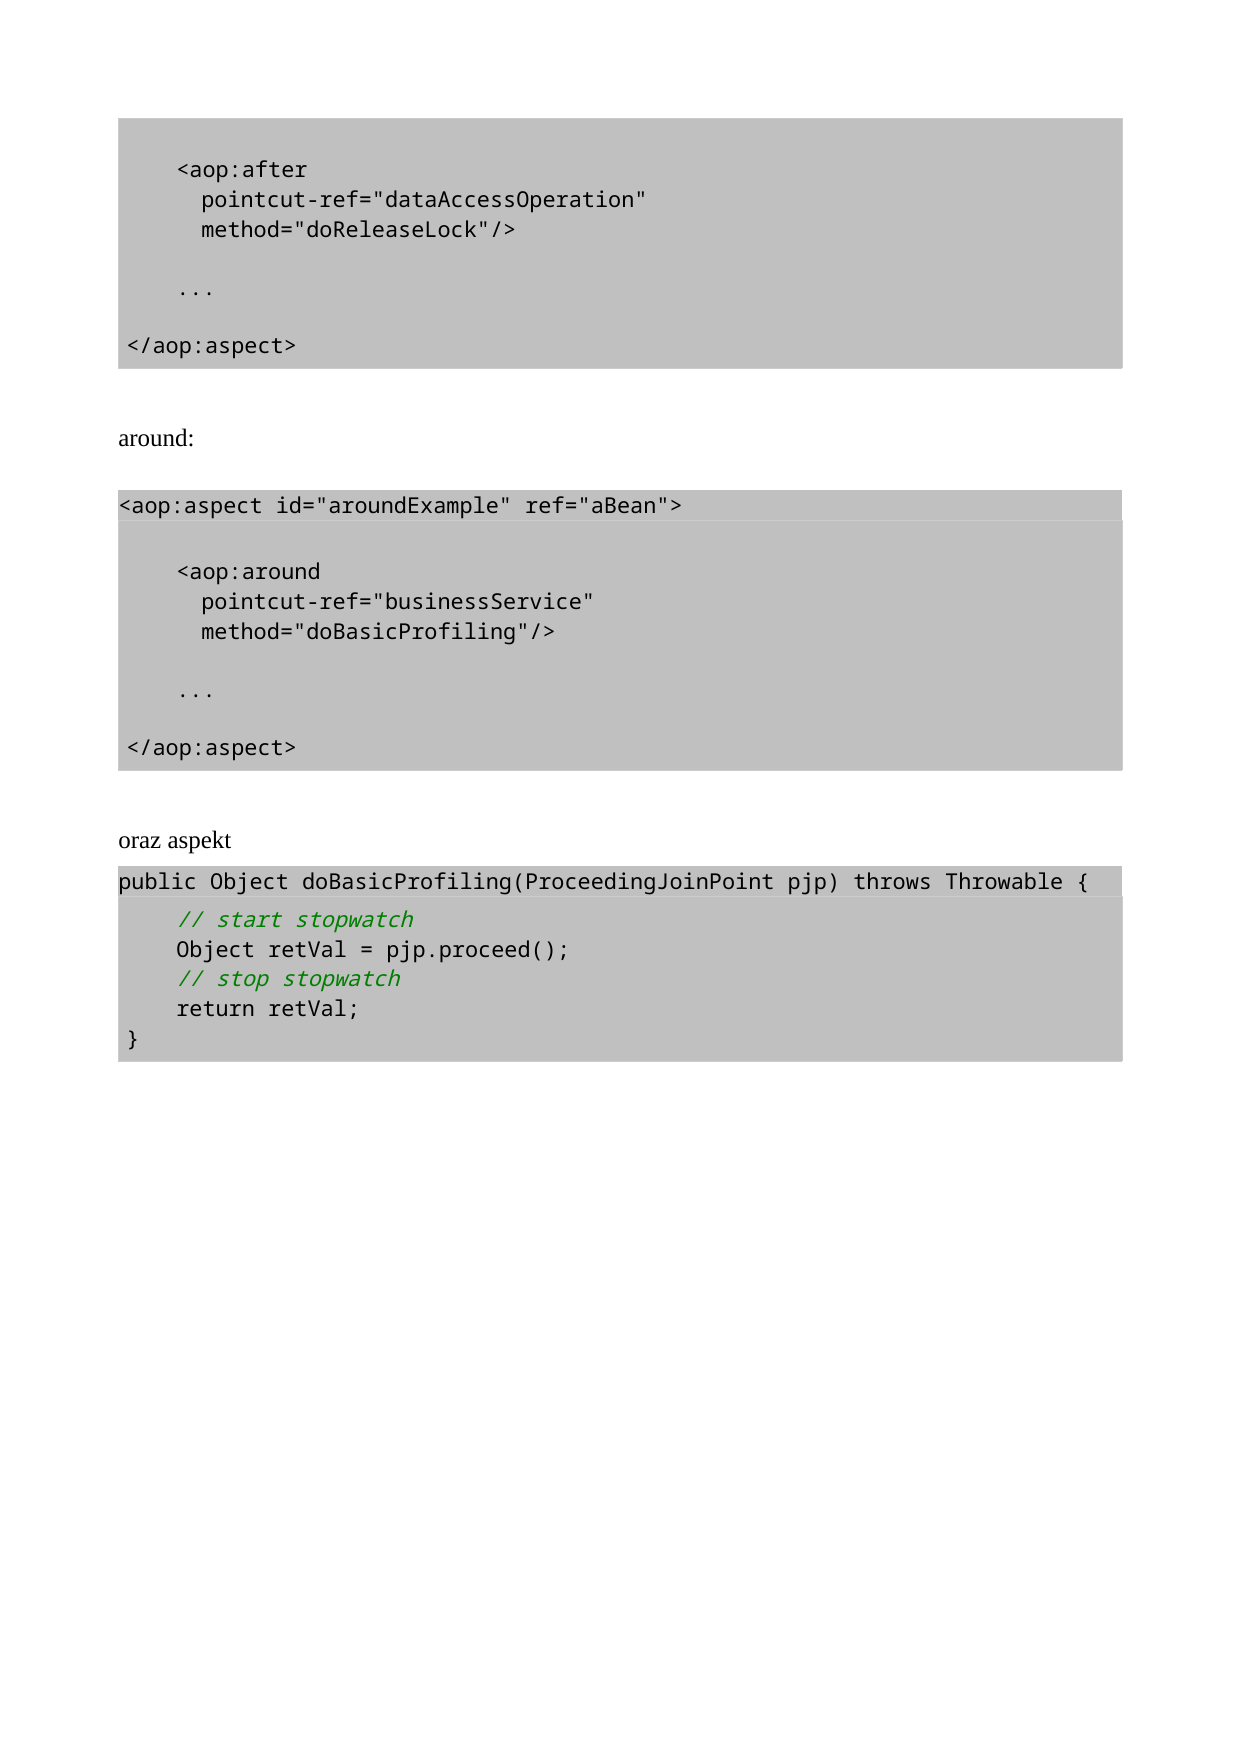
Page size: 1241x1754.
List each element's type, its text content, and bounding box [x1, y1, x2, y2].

text // start stopwatch [119, 897, 1122, 926]
text pointcut-ref="dataAccessOperation" [119, 176, 1122, 206]
text // stop stopwatch [119, 956, 1122, 985]
text <aop:aspect id="aroundExample" ref="aBean"> [118, 490, 1122, 520]
text <aop:around [119, 548, 1122, 578]
text </aop:aspect> [119, 323, 1122, 368]
text public Object doBasicProfiling(ProceedingJoinPoint pjp) throws Throwable { [118, 866, 1122, 896]
text </aop:aspect> [119, 724, 1122, 770]
text ... [119, 264, 1122, 294]
text oraz aspekt [118, 825, 1122, 854]
text <aop:after [119, 147, 1122, 176]
text method="doBasicProfiling"/> [119, 608, 1122, 638]
text ... [119, 666, 1122, 696]
text return retVal; [119, 985, 1122, 1015]
text } [119, 1015, 1122, 1061]
text Object retVal = pjp.proceed(); [119, 926, 1122, 956]
text around: [118, 423, 1122, 452]
text method="doReleaseLock"/> [119, 206, 1122, 236]
text pointcut-ref="businessService" [119, 578, 1122, 608]
